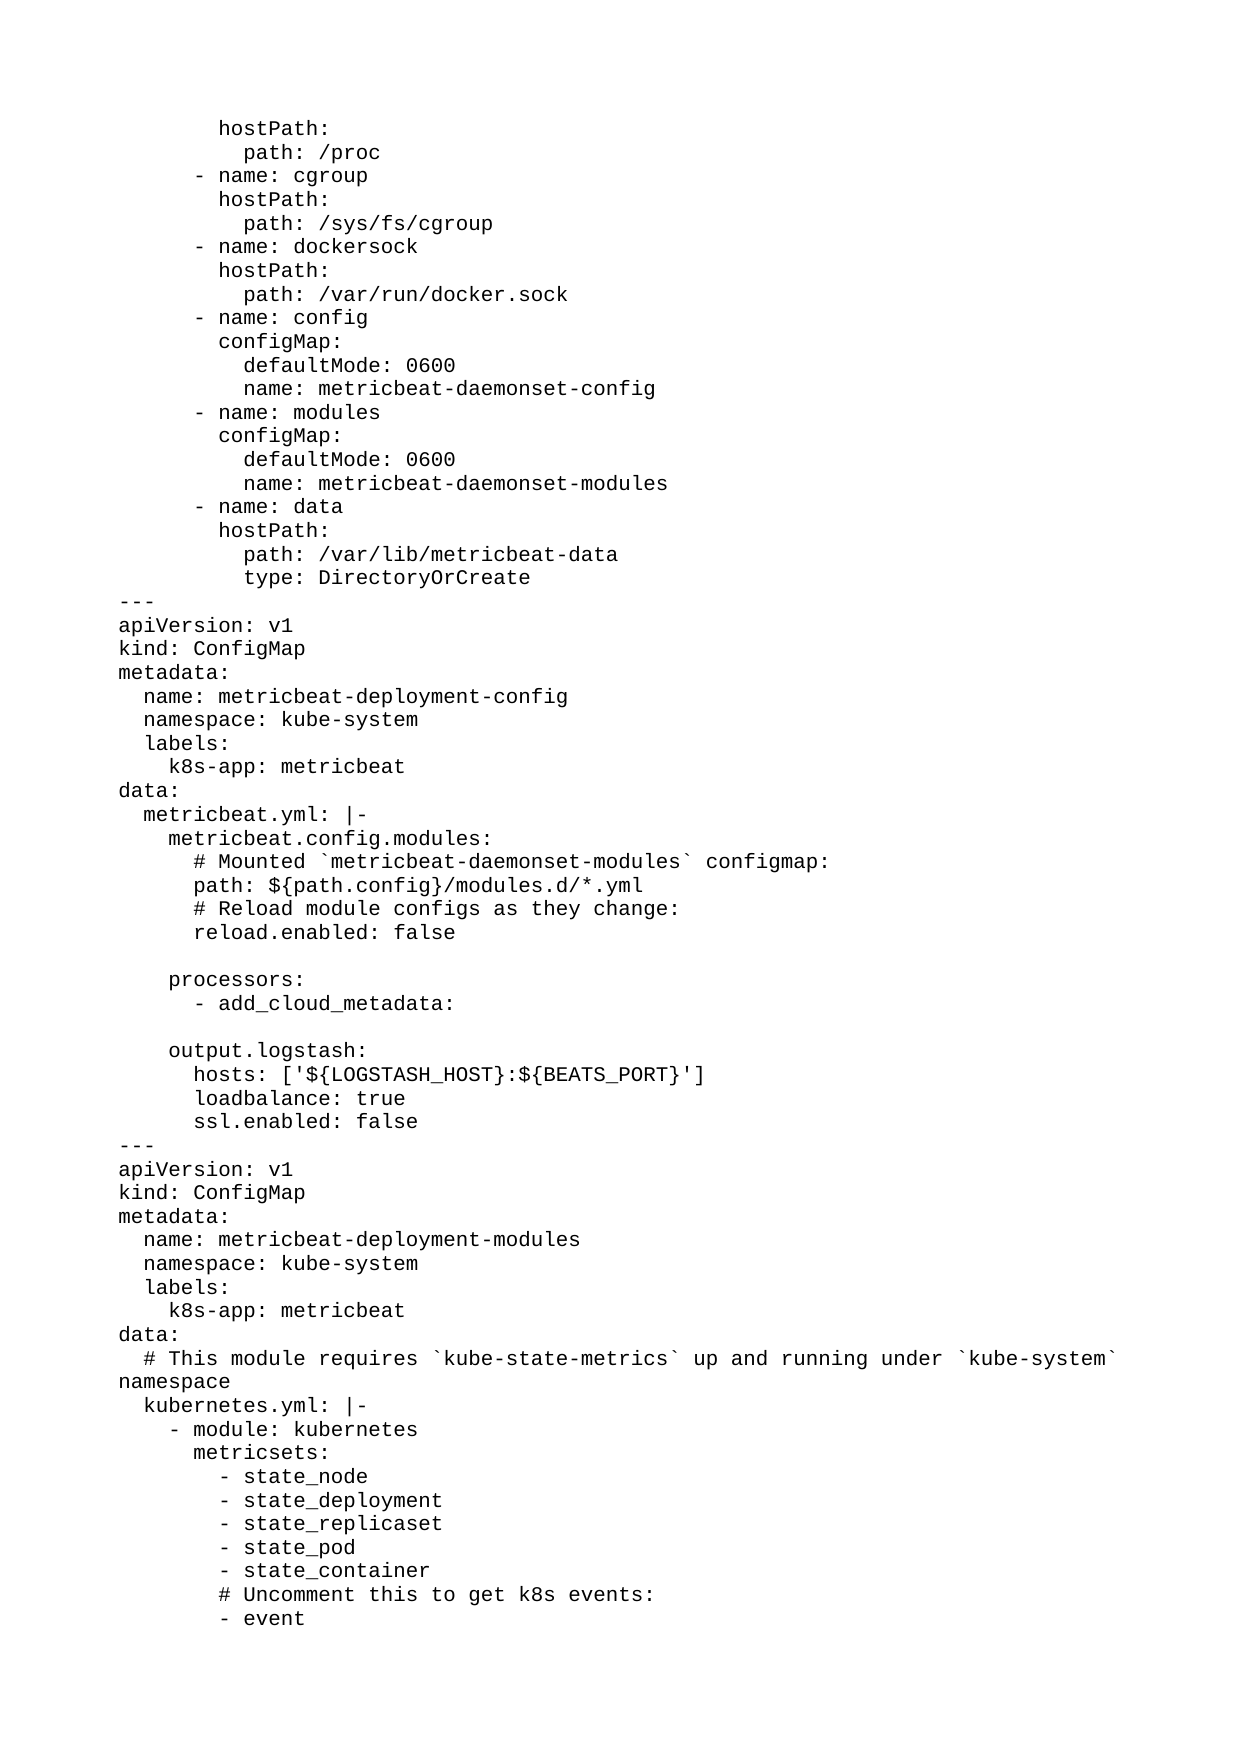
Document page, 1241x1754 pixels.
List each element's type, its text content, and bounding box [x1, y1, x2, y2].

text - state_pod [118, 1537, 1122, 1561]
text processors: [118, 969, 1122, 993]
text reload.enabled: false [118, 922, 1122, 946]
text hostPath: [118, 260, 1122, 284]
text - event [118, 1608, 1122, 1631]
text - add_cloud_metadata: [118, 993, 1122, 1017]
text kind: ConfigMap [118, 638, 1122, 662]
text # Reload module configs as they change: [118, 898, 1122, 922]
text --- [118, 1135, 1122, 1158]
text - name: modules [118, 402, 1122, 426]
text path: ${path.config}/modules.d/*.yml [118, 875, 1122, 898]
text defaultMode: 0600 [118, 354, 1122, 378]
text namespace: kube-system [118, 1253, 1122, 1277]
text output.logstash: [118, 1040, 1122, 1064]
text path: /proc [118, 142, 1122, 165]
text path: /var/run/docker.sock [118, 284, 1122, 307]
text metricsets: [118, 1442, 1122, 1466]
text - name: config [118, 307, 1122, 331]
text k8s-app: metricbeat [118, 1300, 1122, 1324]
text name: metricbeat-deployment-modules [118, 1229, 1122, 1253]
text - state_replicaset [118, 1513, 1122, 1537]
text name: metricbeat-daemonset-modules [118, 473, 1122, 496]
text name: metricbeat-deployment-config [118, 686, 1122, 709]
text path: /sys/fs/cgroup [118, 213, 1122, 236]
text data: [118, 1324, 1122, 1348]
text k8s-app: metricbeat [118, 757, 1122, 780]
text path: /var/lib/metricbeat-data [118, 544, 1122, 567]
text defaultMode: 0600 [118, 449, 1122, 473]
text labels: [118, 1277, 1122, 1300]
text # Uncomment this to get k8s events: [118, 1584, 1122, 1608]
text name: metricbeat-daemonset-config [118, 378, 1122, 402]
text kubernetes.yml: |- [118, 1395, 1122, 1419]
text metricbeat.yml: |- [118, 804, 1122, 827]
text data: [118, 780, 1122, 804]
text metricbeat.config.modules: [118, 827, 1122, 851]
text # Mounted `metricbeat-daemonset-modules` configmap: [118, 851, 1122, 875]
text metadata: [118, 662, 1122, 686]
text kind: ConfigMap [118, 1182, 1122, 1206]
text hostPath: [118, 118, 1122, 142]
text - name: dockersock [118, 236, 1122, 260]
text --- [118, 591, 1122, 615]
text hostPath: [118, 189, 1122, 213]
text configMap: [118, 331, 1122, 354]
text - name: data [118, 496, 1122, 520]
text labels: [118, 733, 1122, 757]
text - state_node [118, 1466, 1122, 1489]
text hostPath: [118, 520, 1122, 544]
text ssl.enabled: false [118, 1111, 1122, 1135]
text type: DirectoryOrCreate [118, 567, 1122, 591]
text # This module requires `kube-state-metrics` up and running under `kube-system` namespace [118, 1348, 1122, 1395]
text loadbalance: true [118, 1088, 1122, 1111]
text hosts: ['${LOGSTASH_HOST}:${BEATS_PORT}'] [118, 1064, 1122, 1088]
text - module: kubernetes [118, 1419, 1122, 1442]
text - state_deployment [118, 1489, 1122, 1513]
text configMap: [118, 426, 1122, 449]
text apiVersion: v1 [118, 1158, 1122, 1182]
text namespace: kube-system [118, 709, 1122, 733]
text - state_container [118, 1561, 1122, 1584]
text apiVersion: v1 [118, 615, 1122, 638]
text - name: cgroup [118, 165, 1122, 189]
text metadata: [118, 1206, 1122, 1229]
